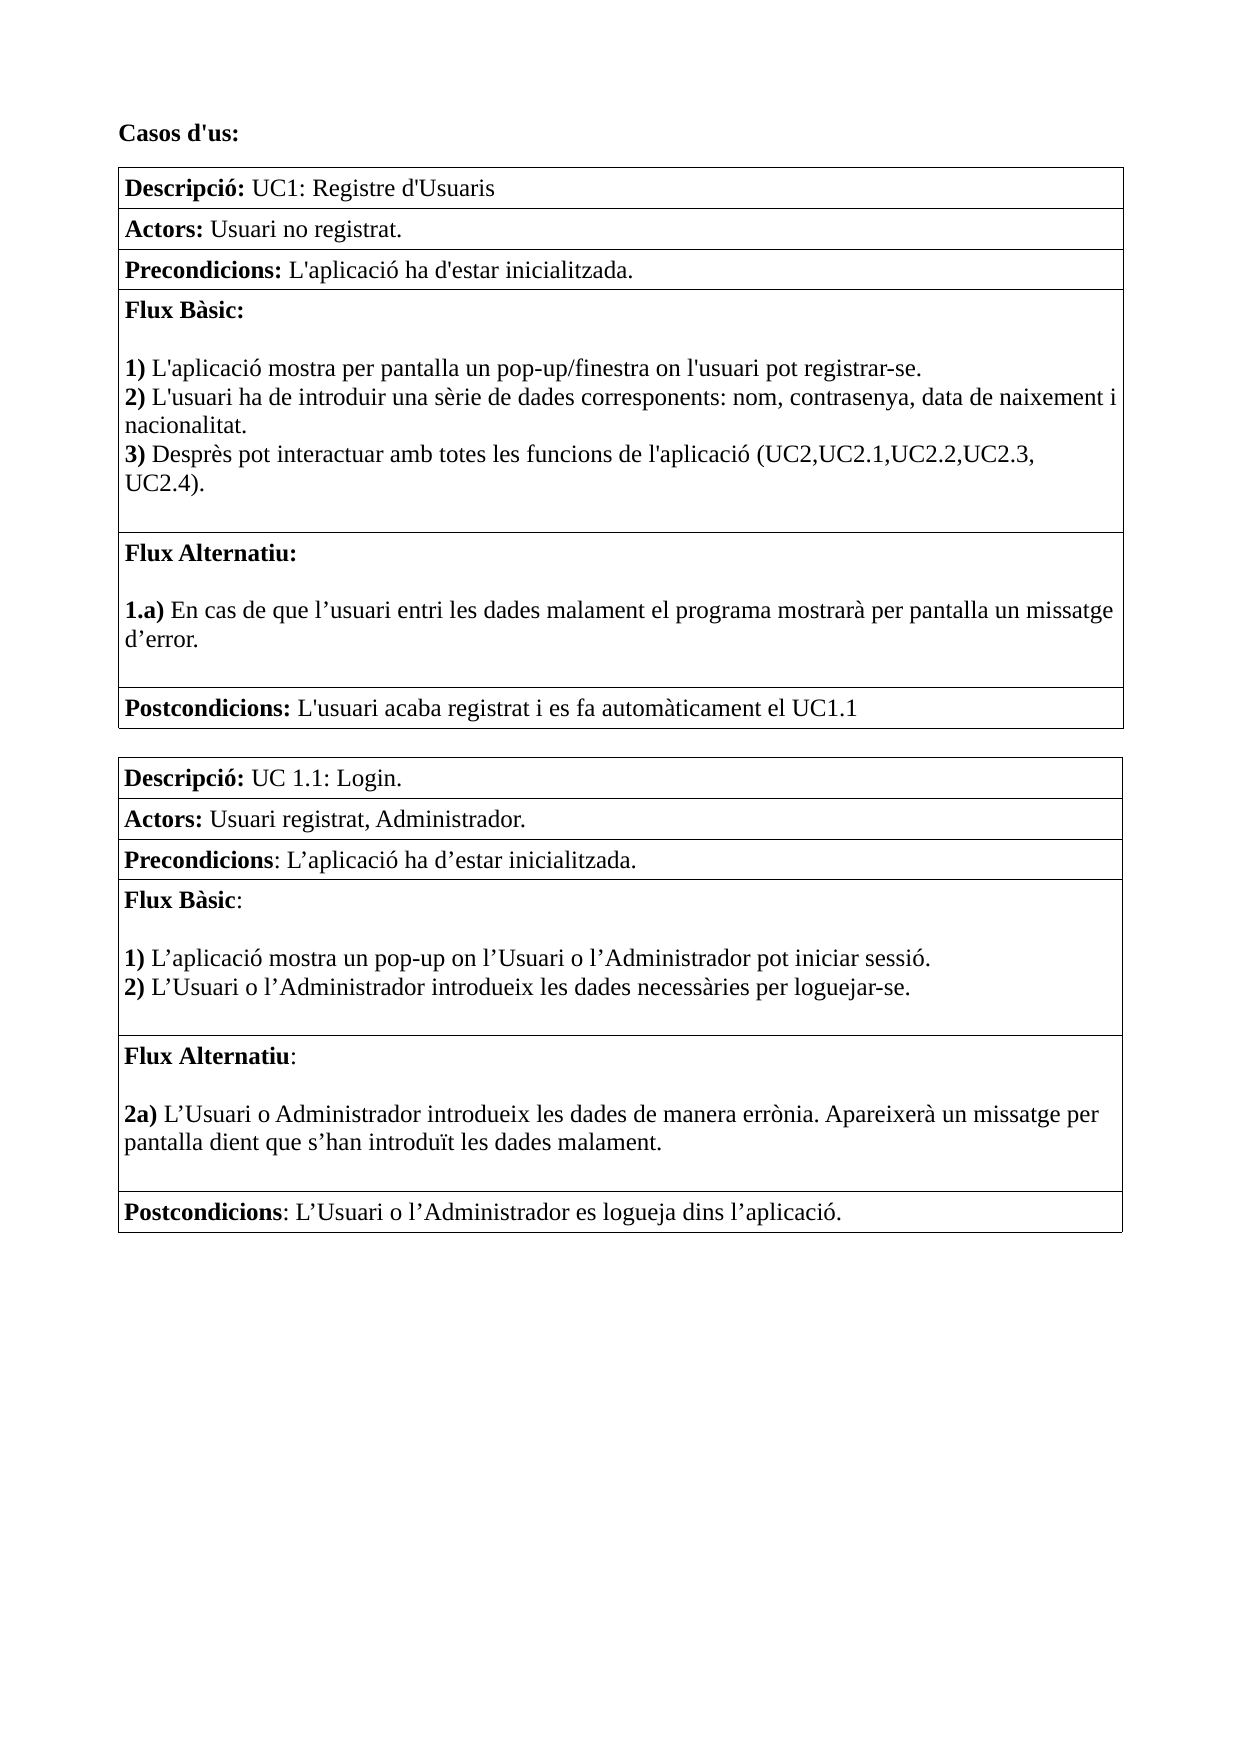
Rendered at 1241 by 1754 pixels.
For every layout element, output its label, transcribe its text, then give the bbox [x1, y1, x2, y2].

table_cell Actors: Usuari registrat, Administrador. [119, 799, 1122, 838]
table_cell Flux Bàsic: 1) L’aplicació mostra un pop-up on l’Usuari o l’Administrador pot iniciar sessió. 2) L’Usuari o l’Administrador introdueix les dades necessàries per loguejar-se. [119, 880, 1122, 1035]
table_cell Flux Alternatiu: 1.a) En cas de que l’usuari entri les dades malament el programa mostrarà per pantalla un missatge d’error. [119, 533, 1123, 687]
table_cell Precondicions: L’aplicació ha d’estar inicialitzada. [119, 840, 1122, 879]
table_cell Postcondicions: L’Usuari o l’Administrador es logueja dins l’aplicació. [119, 1192, 1122, 1231]
table_cell Flux Alternatiu: 2a) L’Usuari o Administrador introdueix les dades de manera errònia. Apareixerà un missatge per pantalla dient que s’han introduït les dades malament. [119, 1036, 1122, 1191]
table_cell Actors: Usuari no registrat. [119, 209, 1123, 249]
table_cell Postcondicions: L'usuari acaba registrat i es fa automàticament el UC1.1 [119, 688, 1123, 728]
text Casos d'us: [118, 118, 1122, 147]
table_cell Flux Bàsic: 1) L'aplicació mostra per pantalla un pop-up/finestra on l'usuari pot registrar-se. 2) L'usuari ha de introduir una sèrie de dades corresponents: nom, contrasenya, data de naixement i nacionalitat. 3) Desprès pot interactuar amb totes les funcions de l'aplicació (UC2,UC2.1,UC2.2,UC2.3, UC2.4). [119, 290, 1123, 531]
table_header Descripció: UC 1.1: Login. [119, 758, 1122, 798]
table_cell Precondicions: L'aplicació ha d'estar inicialitzada. [119, 250, 1123, 289]
table_header Descripció: UC1: Registre d'Usuaris [119, 168, 1123, 208]
